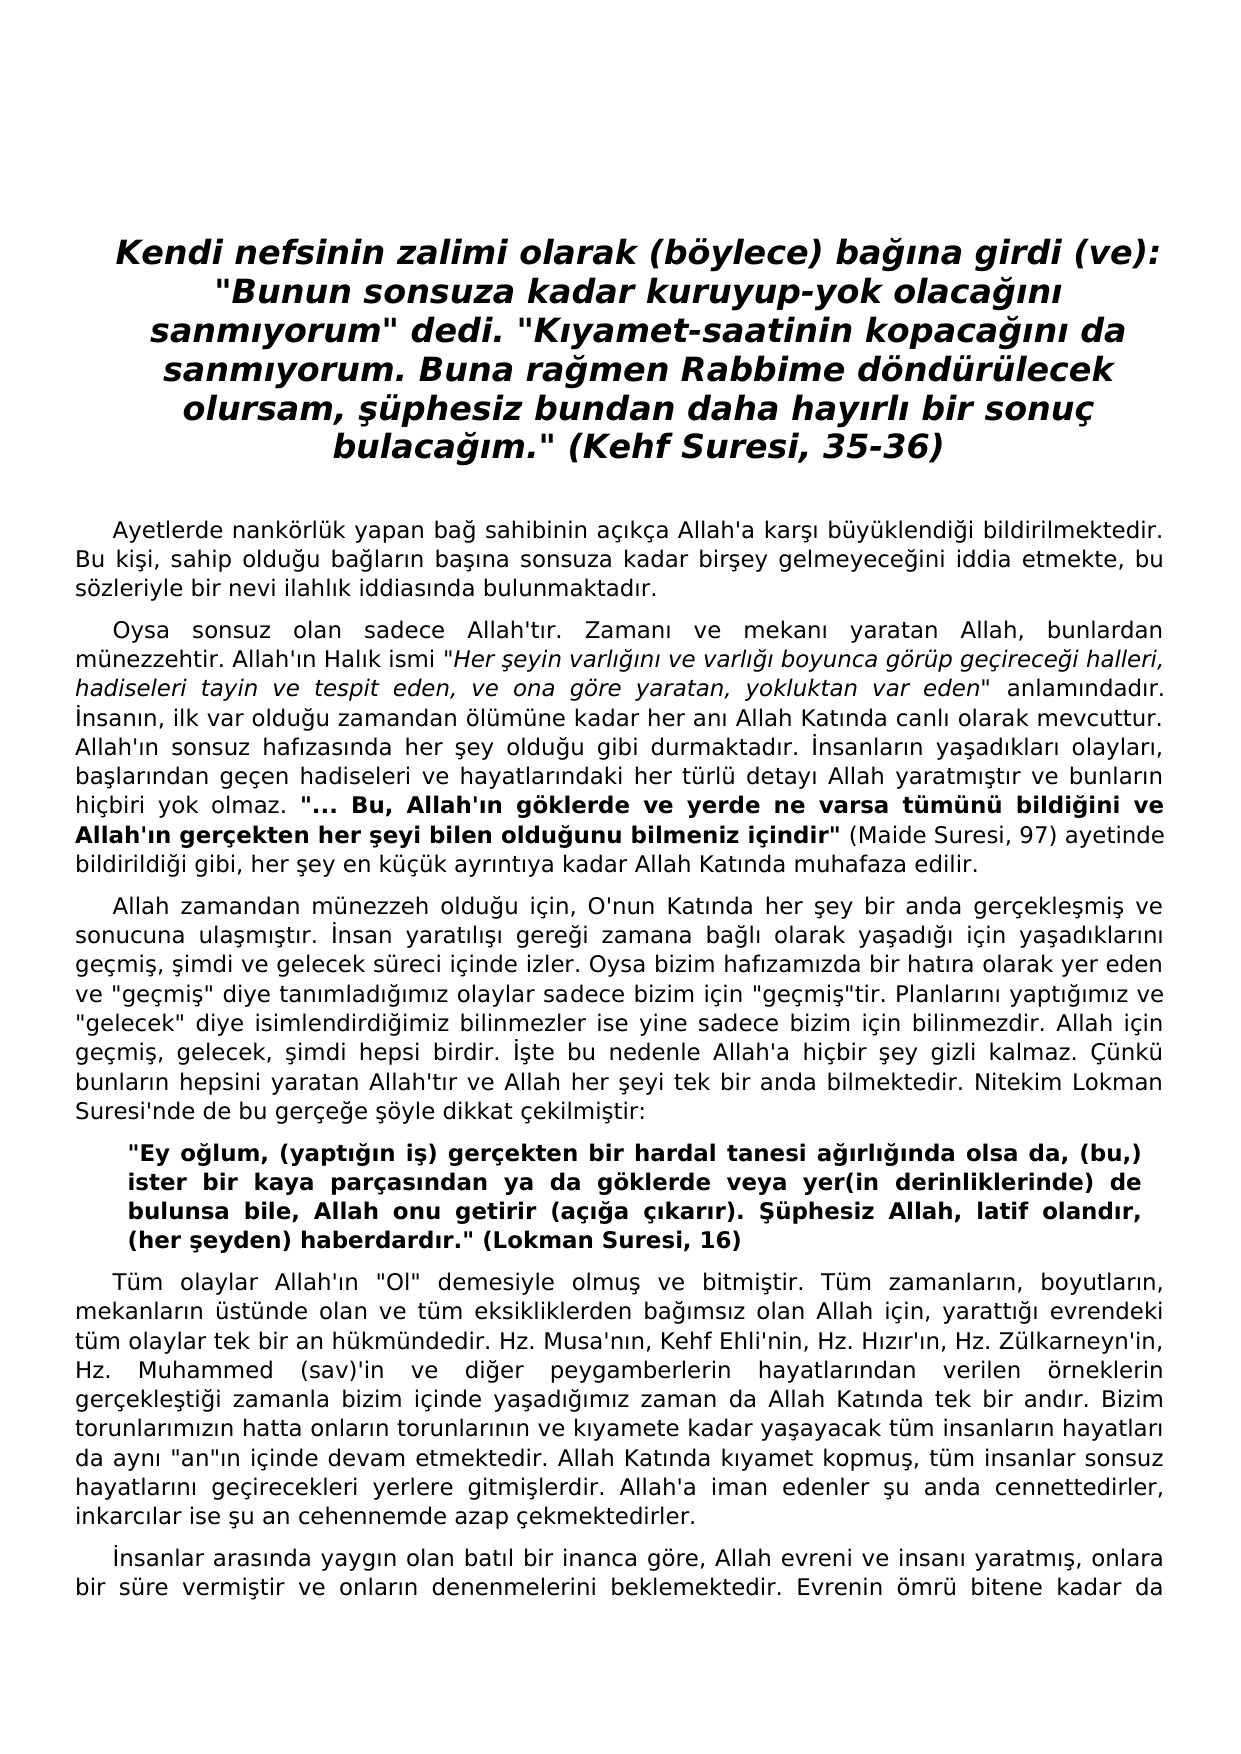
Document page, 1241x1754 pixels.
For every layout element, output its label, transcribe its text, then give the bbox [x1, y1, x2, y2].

text Oysa sonsuz olan sadece Allah'tır. Zamanı ve mekanı yaratan Allah, bunlardan münezzehtir. Allah'ın Halık ismi "Her şeyin varlığını ve varlığı boyunca görüp geçireceği halleri, hadiseleri tayin ve tespit eden, ve ona göre yaratan, yokluktan var eden" anlamındadır. İnsanın, ilk var olduğu zamandan ölümüne kadar her anı Allah Katında canlı olarak mevcuttur. Allah'ın sonsuz hafızasında her şey olduğu gibi durmaktadır. İnsanların yaşadıkları olayları, başlarından geçen hadiseleri ve hayatlarındaki her türlü detayı Allah yaratmıştır ve bunların hiçbiri yok olmaz. "... Bu, Allah'ın göklerde ve yerde ne varsa tümünü bildiğini ve Allah'ın gerçekten her şeyi bilen olduğunu bilmeniz içindir" (Maide Suresi, 97) ayetinde bildirildiği gibi, her şey en küçük ayrıntıya kadar Allah Katında muhafaza edilir. [75, 617, 1165, 878]
text Tüm olaylar Allah'ın "Ol" demesiyle olmuş ve bitmiştir. Tüm zamanların, boyutların, mekanların üstünde olan ve tüm eksikliklerden bağımsız olan Allah için, yarattığı evrendeki tüm olaylar tek bir an hükmündedir. Hz. Musa'nın, Kehf Ehli'nin, Hz. Hızır'ın, Hz. Zülkarneyn'in, Hz. Muhammed (sav)'in ve diğer peygamberlerin hayatlarından verilen örneklerin gerçekleştiği zamanla bizim içinde yaşadığımız zaman da Allah Katında tek bir andır. Bizim torunlarımızın hatta onların torunlarının ve kıyamete kadar yaşayacak tüm insanların hayatları da aynı "an"ın içinde devam etmektedir. Allah Katında kıyamet kopmuş, tüm insanlar sonsuz hayatlarını geçirecekleri yerlere gitmişlerdir. Allah'a iman edenler şu anda cennettedirler, inkarcılar ise şu an cehennemde azap çekmektedirler. [75, 1269, 1165, 1530]
text Allah zamandan münezzeh olduğu için, O'nun Katında her şey bir anda gerçekleşmiş ve sonucuna ulaşmıştır. İnsan yaratılışı gereği zamana bağlı olarak yaşadığı için yaşadıklarını geçmiş, şimdi ve gelecek süreci içinde izler. Oysa bizim hafızamızda bir hatıra olarak yer eden ve "geçmiş" diye tanımladığımız olaylar sadece bizim için "geçmiş"tir. Planlarını yaptığımız ve "gelecek" diye isimlendirdiğimiz bilinmezler ise yine sadece bizim için bilinmezdir. Allah için geçmiş, gelecek, şimdi hepsi birdir. İşte bu nedenle Allah'a hiçbir şey gizli kalmaz. Çünkü bunların hepsini yaratan Allah'tır ve Allah her şeyi tek bir anda bilmektedir. Nitekim Lokman Suresi'nde de bu gerçeğe şöyle dikkat çekilmiştir: [75, 893, 1165, 1124]
text "Ey oğlum, (yaptığın iş) gerçekten bir hardal tanesi ağırlığında olsa da, (bu,) ister bir kaya parçasından ya da göklerde veya yer(in derinliklerinde) de bulunsa bile, Allah onu getirir (açığa çıkarır). Şüphesiz Allah, latif olandır, (her şeyden) haberdardır." (Lokman Suresi, 16) [127, 1140, 1143, 1254]
text Ayetlerde nankörlük yapan bağ sahibinin açıkça Allah'a karşı büyüklendiği bildirilmektedir. Bu kişi, sahip olduğu bağların başına sonsuza kadar birşey gelmeyeceğini iddia etmekte, bu sözleriyle bir nevi ilahlık iddiasında bulunmaktadır. [75, 517, 1165, 602]
text İnsanlar arasında yaygın olan batıl bir inanca göre, Allah evreni ve insanı yaratmış, onlara bir süre vermiştir ve onların denenmelerini beklemektedir. Evrenin ömrü bitene kadar da [75, 1545, 1165, 1601]
subtitle Kendi nefsinin zalimi olarak (böylece) bağına girdi (ve): "Bunun sonsuza kadar kuruyup-yok olacağını sanmıyorum" dedi. "Kıyamet-saatinin kopacağını da sanmıyorum. Buna rağmen Rabbime döndürülecek olursam, şüphesiz bundan daha hayırlı bir sonuç bulacağım." (Kehf Suresi, 35-36) [112, 233, 1165, 467]
